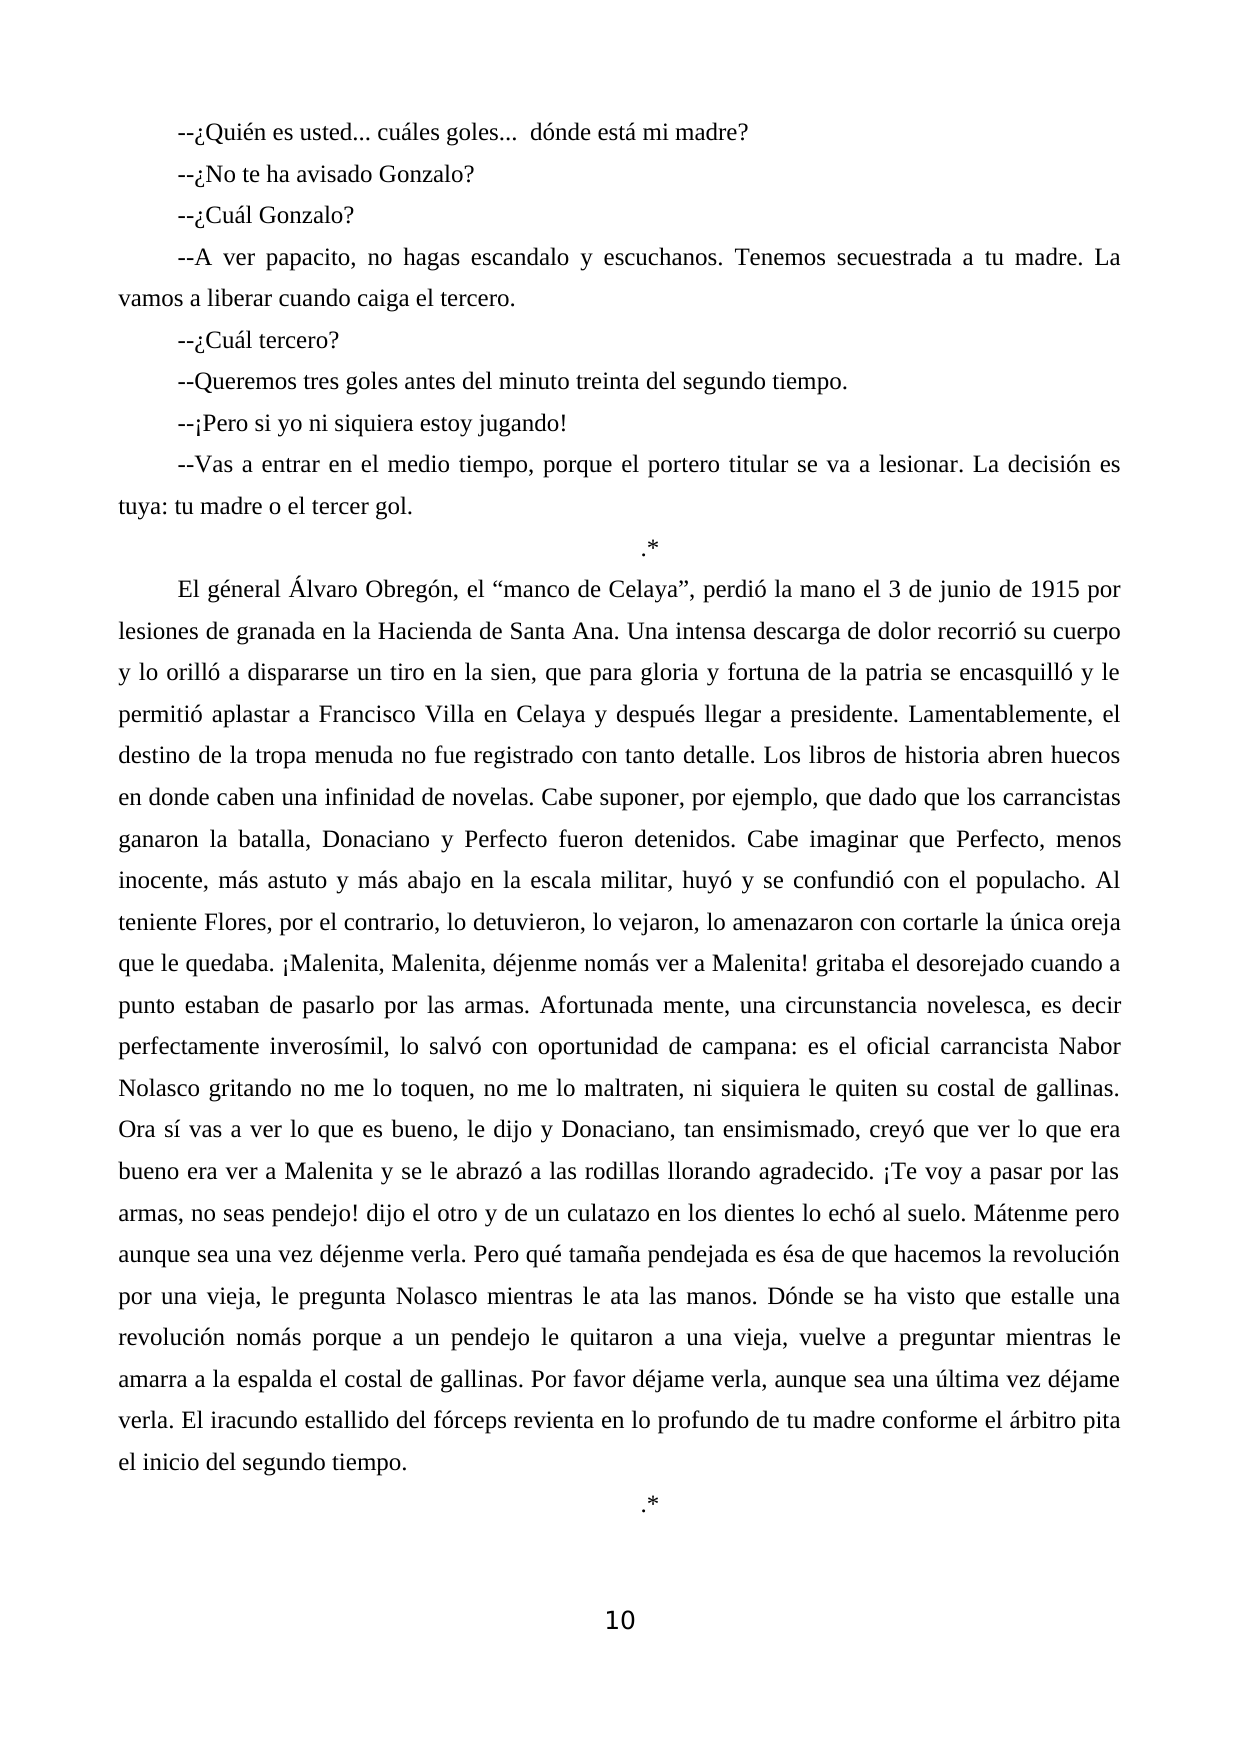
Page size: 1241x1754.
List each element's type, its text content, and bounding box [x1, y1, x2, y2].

text El géneral Álvaro Obregón, el “manco de Celaya”, perdió la mano el 3 de junio de 1915 por lesiones de granada en la Hacienda de Santa Ana. Una intensa descarga de dolor recorrió su cuerpo y lo orilló a dispararse un tiro en la sien, que para gloria y fortuna de la patria se encasquilló y le permitió aplastar a Francisco Villa en Celaya y después llegar a presidente. Lamentablemente, el destino de la tropa menuda no fue registrado con tanto detalle. Los libros de historia abren huecos en donde caben una infinidad de novelas. Cabe suponer, por ejemplo, que dado que los carrancistas ganaron la batalla, Donaciano y Perfecto fueron detenidos. Cabe imaginar que Perfecto, menos inocente, más astuto y más abajo en la escala militar, huyó y se confundió con el populacho. Al teniente Flores, por el contrario, lo detuvieron, lo vejaron, lo amenazaron con cortarle la única oreja que le quedaba. ¡Malenita, Malenita, déjenme nomás ver a Malenita! gritaba el desorejado cuando a punto estaban de pasarlo por las armas. Afortunada mente, una circunstancia novelesca, es decir perfectamente inverosímil, lo salvó con oportunidad de campana: es el oficial carrancista Nabor Nolasco gritando no me lo toquen, no me lo maltraten, ni siquiera le quiten su costal de gallinas. Ora sí vas a ver lo que es bueno, le dijo y Donaciano, tan ensimismado, creyó que ver lo que era bueno era ver a Malenita y se le abrazó a las rodillas llorando agradecido. ¡Te voy a pasar por las armas, no seas pendejo! dijo el otro y de un culatazo en los dientes lo echó al suelo. Mátenme pero aunque sea una vez déjenme verla. Pero qué tamaña pendejada es ésa de que hacemos la revolución por una vieja, le pregunta Nolasco mientras le ata las manos. Dónde se ha visto que estalle una revolución nomás porque a un pendejo le quitaron a una vieja, vuelve a preguntar mientras le amarra a la espalda el costal de gallinas. Por favor déjame verla, aunque sea una última vez déjame verla. El iracundo estallido del fórceps revienta en lo profundo de tu madre conforme el árbitro pita el inicio del segundo tiempo. [118, 575, 1122, 1476]
text --¿Quién es usted... cuáles goles... dónde está mi madre? [118, 118, 1122, 146]
text --Queremos tres goles antes del minuto treinta del segundo tiempo. [118, 367, 1122, 395]
text .* [118, 1490, 1122, 1517]
text --Vas a entrar en el medio tiempo, porque el portero titular se va a lesionar. La decisión es tuya: tu madre o el tercer gol. [118, 451, 1122, 520]
text --¿Cuál Gonzalo? [118, 201, 1122, 229]
text --¿No te ha avisado Gonzalo? [118, 160, 1122, 187]
text --¡Pero si yo ni siquiera estoy jugando! [118, 409, 1122, 437]
text .* [118, 534, 1122, 561]
text --¿Cuál tercero? [118, 326, 1122, 354]
text --A ver papacito, no hagas escandalo y escuchanos. Tenemos secuestrada a tu madre. La vamos a liberar cuando caiga el tercero. [118, 243, 1122, 312]
